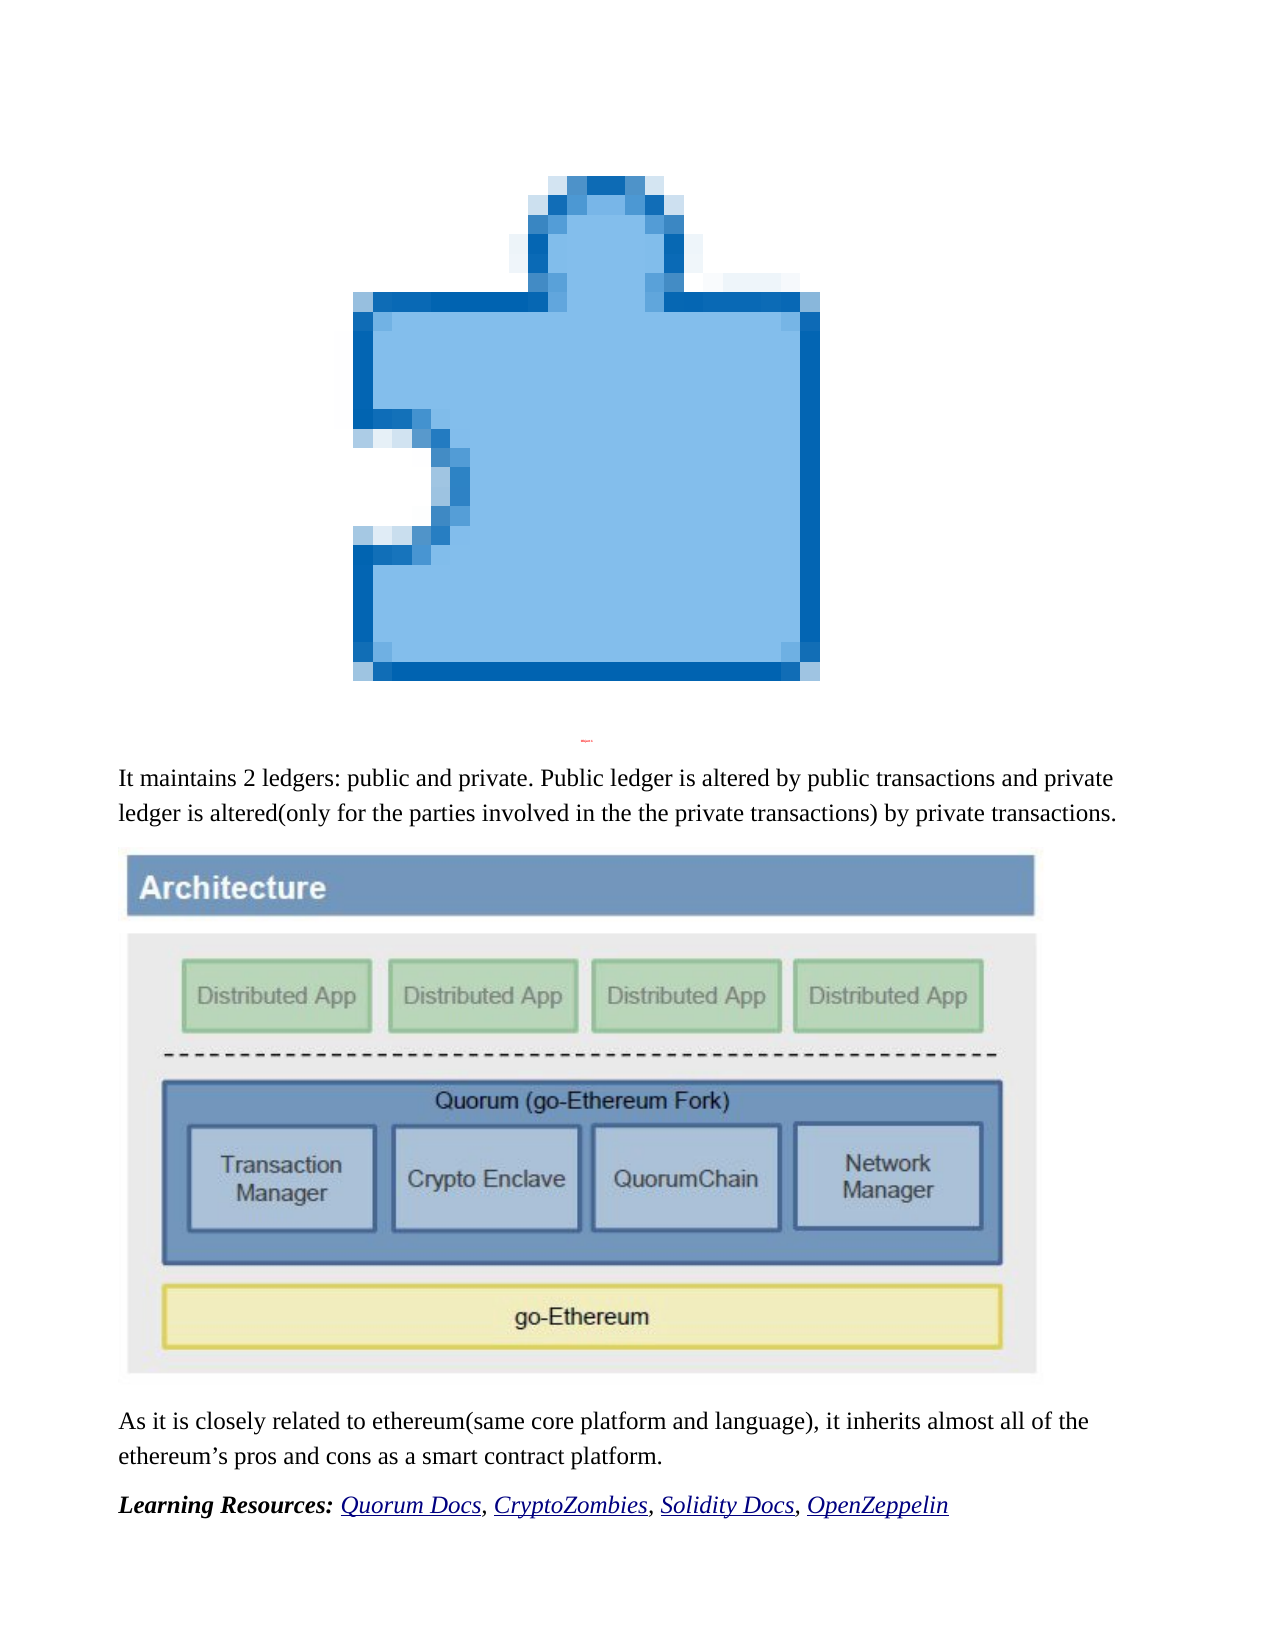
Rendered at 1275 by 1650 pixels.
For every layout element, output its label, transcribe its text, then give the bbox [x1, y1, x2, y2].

text It maintains 2 ledgers: public and private. Public ledger is altered by public transactions and private ledger is altered(only for the parties involved in the the private transactions) by private transactions. [118, 763, 1157, 827]
text Learning Resources: Quorum Docs, CryptoZombies, Solidity Docs, OpenZeppelin [118, 1490, 1157, 1519]
picture [118, 847, 1045, 1386]
text As it is closely related to ethereum(same core platform and language), it inherits almost all of the ethereum’s pros and cons as a smart contract platform. [118, 1406, 1157, 1469]
